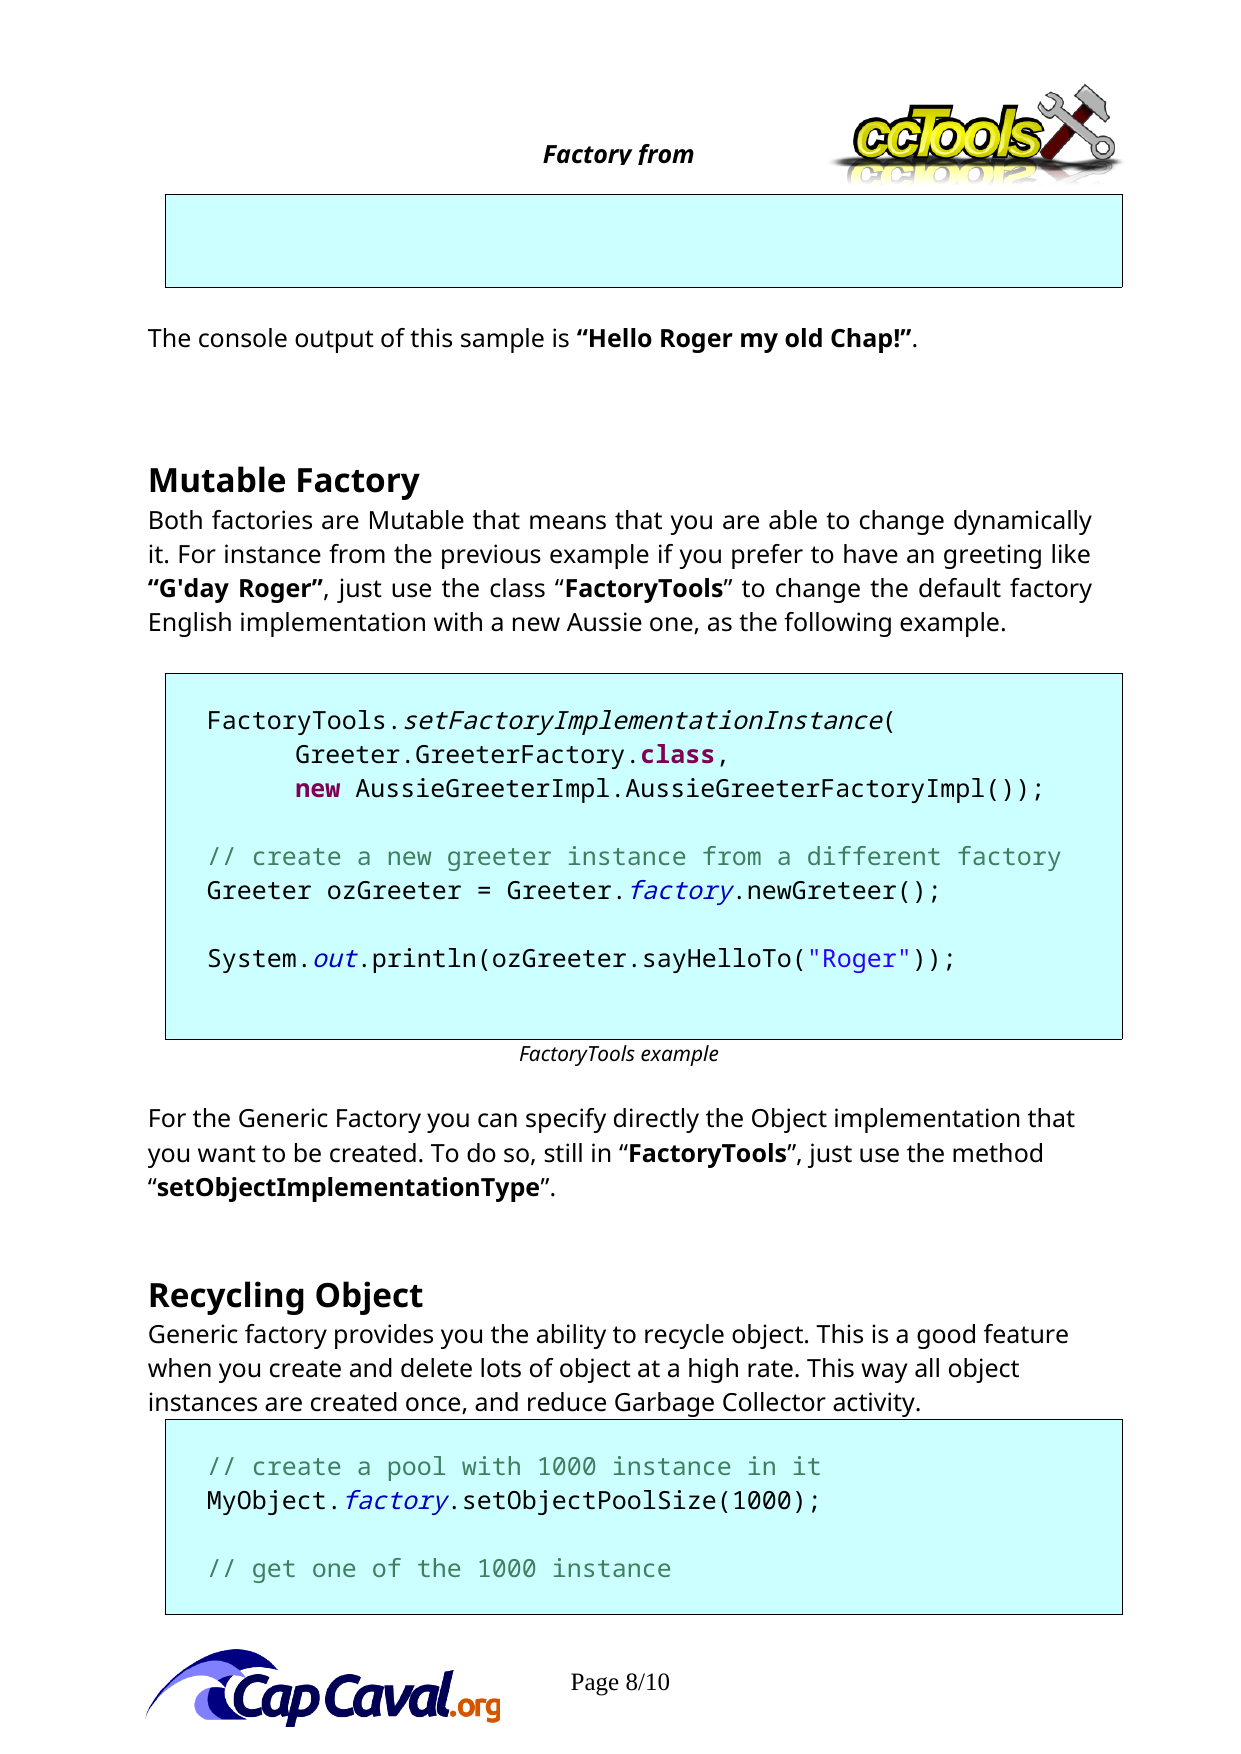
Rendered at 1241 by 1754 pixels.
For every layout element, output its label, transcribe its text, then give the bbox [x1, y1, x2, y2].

text Generic factory provides you the ability to recycle object. This is a good feature when you create and delete lots of object at a high rate. This way all object instances are created once, and reduce Garbage Collector activity. [148, 1317, 1093, 1419]
text Greeter.GreeterFactory.class, [166, 707, 1122, 741]
text MyObject.factory.setObjectPoolSize(1000); [166, 1453, 1122, 1487]
text FactoryTools example [148, 1039, 1093, 1067]
text The console output of this sample is “Hello Roger my old Chap!”. [148, 321, 1093, 355]
text Both factories are Mutable that means that you are able to change dynamically it. For instance from the previous example if you prefer to have an greeting like “G'day Roger”, just use the class “FactoryTools” to change the default factory English implementation with a new Aussie one, as the following example. [148, 503, 1093, 639]
picture [145, 1649, 500, 1727]
text Recycling Object [148, 1271, 1093, 1317]
text new AussieGreeterImpl.AussieGreeterFactoryImpl()); [166, 741, 1122, 775]
text Mutable Factory [148, 457, 1093, 503]
text System.out.println(ozGreeter.sayHelloTo("Roger")); [166, 911, 1122, 945]
text For the Generic Factory you can specify directly the Object implementation that you want to be created. To do so, still in “FactoryTools”, just use the method “setObjectImplementationType”. [148, 1101, 1093, 1203]
text // create a new greeter instance from a different factory [166, 809, 1122, 843]
text // get one of the 1000 instance [166, 1521, 1122, 1614]
picture [822, 79, 1135, 189]
text FactoryTools.setFactoryImplementationInstance( [166, 674, 1122, 707]
text // create a pool with 1000 instance in it [166, 1420, 1122, 1453]
text Greeter ozGreeter = Greeter.factory.newGreteer(); [166, 843, 1122, 877]
